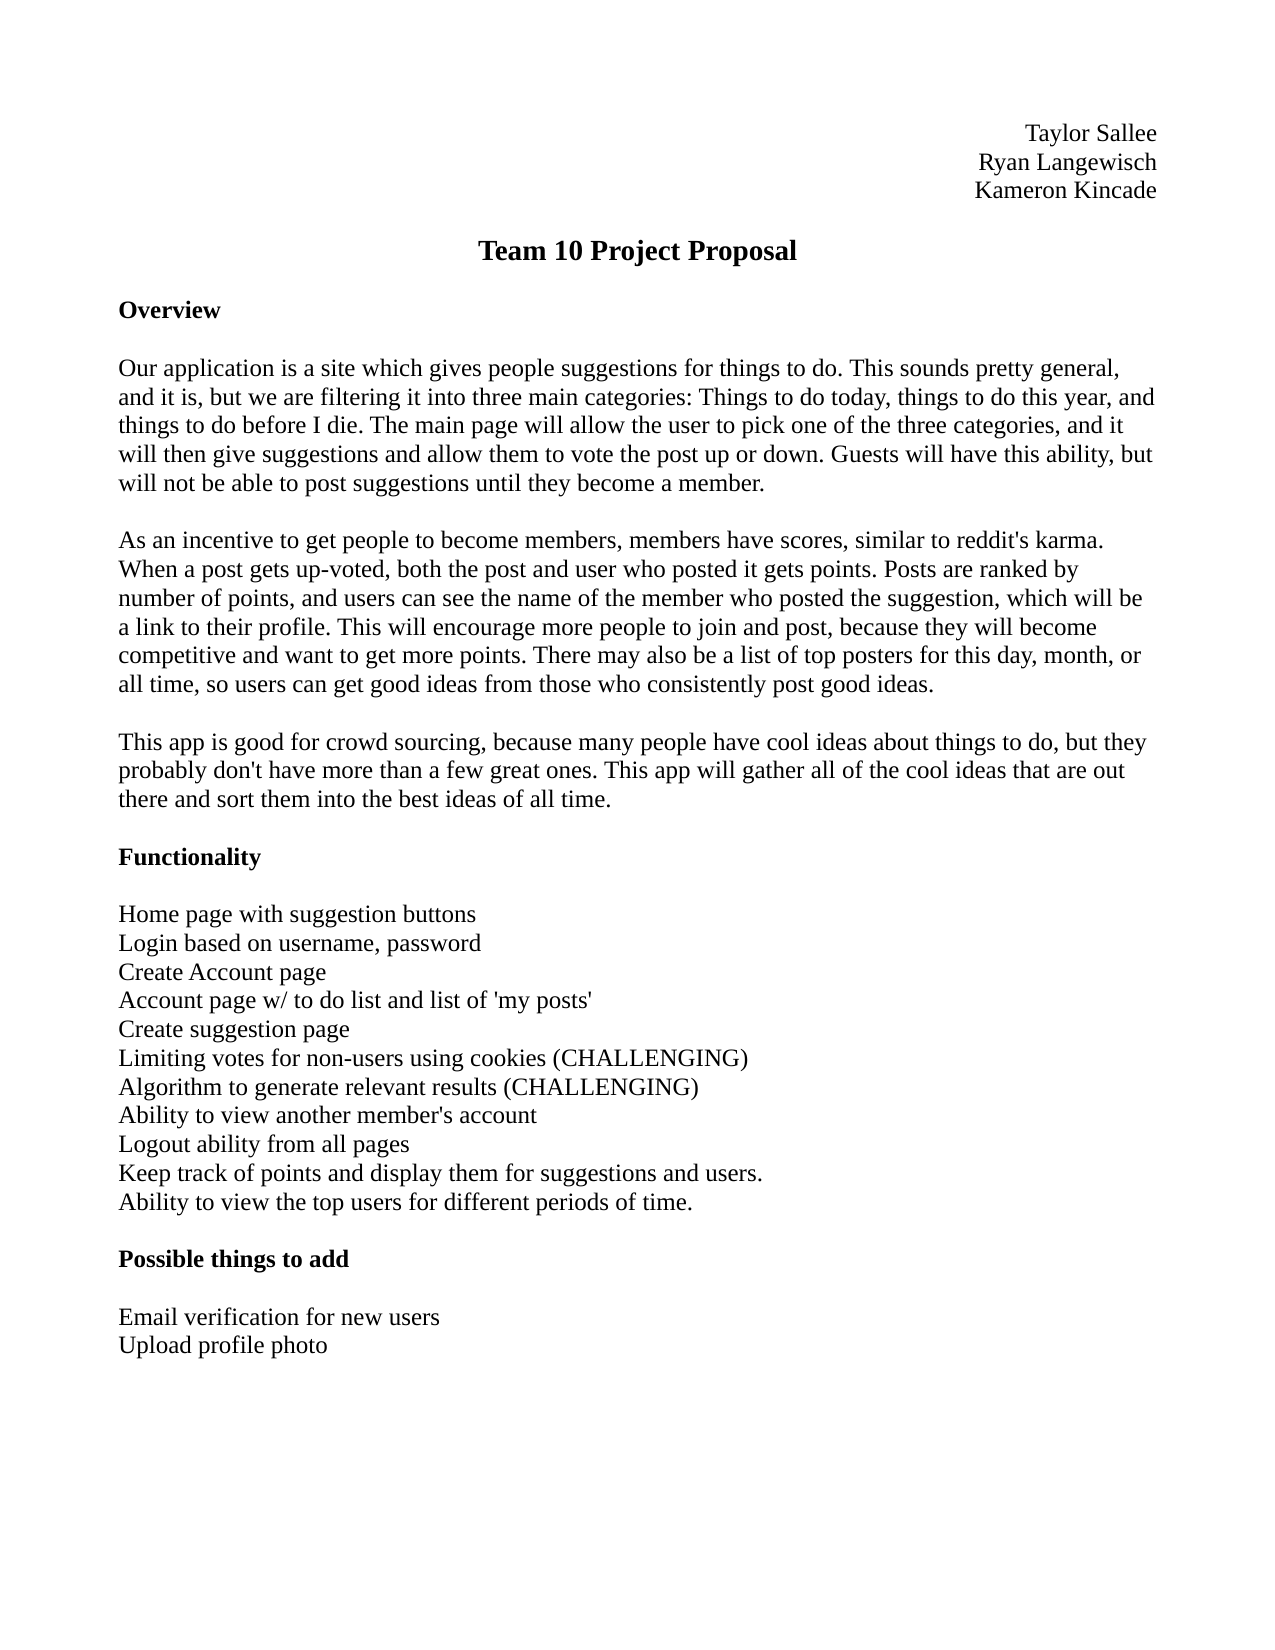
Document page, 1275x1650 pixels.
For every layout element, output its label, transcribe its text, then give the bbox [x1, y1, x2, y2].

text Ability to view the top users for different periods of time. [118, 1187, 1157, 1215]
text Login based on username, password [118, 928, 1157, 957]
text Create Account page [118, 957, 1157, 985]
text Email verification for new users [118, 1302, 1157, 1330]
text Functionality [118, 842, 1157, 870]
text As an incentive to get people to become members, members have scores, similar to reddit's karma. When a post gets up-voted, both the post and user who posted it gets points. Posts are ranked by number of points, and users can see the name of the member who posted the suggestion, which will be a link to their profile. This will encourage more people to join and post, because they will become competitive and want to get more points. There may also be a list of top posters for this day, month, or all time, so users can get good ideas from those who consistently post good ideas. [118, 525, 1157, 698]
text Ability to view another member's account [118, 1100, 1157, 1129]
text Kameron Kincade [118, 176, 1157, 204]
text Team 10 Project Proposal [118, 233, 1157, 267]
text This app is good for crowd sourcing, because many people have cool ideas about things to do, but they probably don't have more than a few great ones. This app will gather all of the cool ideas that are out there and sort them into the best ideas of all time. [118, 727, 1157, 813]
text Ryan Langewisch [118, 147, 1157, 176]
text Taylor Sallee [118, 118, 1157, 147]
text Limiting votes for non-users using cookies (CHALLENGING) [118, 1043, 1157, 1072]
text Create suggestion page [118, 1014, 1157, 1043]
text Keep track of points and display them for suggestions and users. [118, 1158, 1157, 1187]
text Possible things to add [118, 1244, 1157, 1273]
text Home page with suggestion buttons [118, 899, 1157, 928]
text Algorithm to generate relevant results (CHALLENGING) [118, 1072, 1157, 1100]
text Logout ability from all pages [118, 1129, 1157, 1158]
text Upload profile photo [118, 1330, 1157, 1359]
text Our application is a site which gives people suggestions for things to do. This sounds pretty general, and it is, but we are filtering it into three main categories: Things to do today, things to do this year, and things to do before I die. The main page will allow the user to pick one of the three categories, and it will then give suggestions and allow them to vote the post up or down. Guests will have this ability, but will not be able to post suggestions until they become a member. [118, 353, 1157, 497]
text Overview [118, 295, 1157, 324]
text Account page w/ to do list and list of 'my posts' [118, 985, 1157, 1014]
